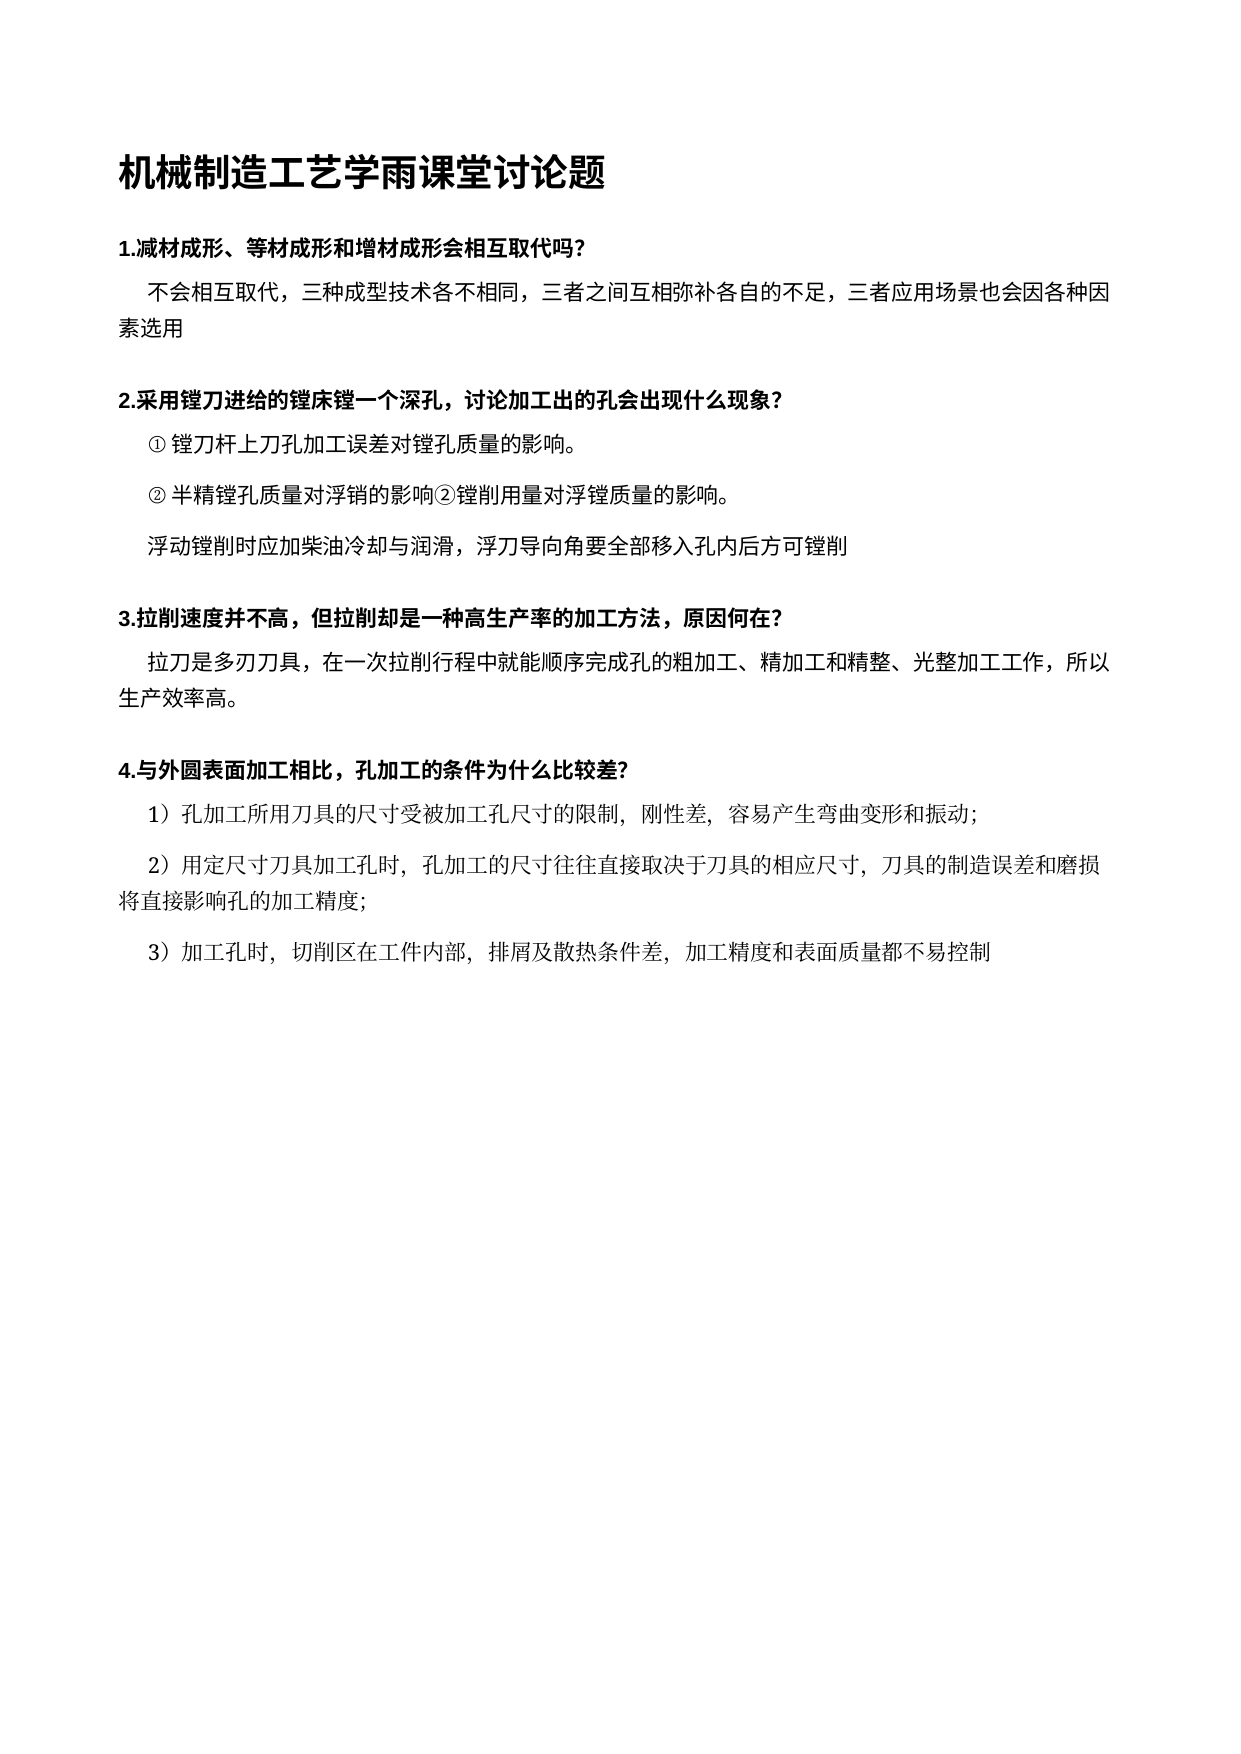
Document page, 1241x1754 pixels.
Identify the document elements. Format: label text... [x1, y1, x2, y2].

text ②半精镗孔质量对浮销的影响②镗削用量对浮镗质量的影响。 [118, 478, 1122, 510]
text 不会相互取代，三种成型技术各不相同，三者之间互相弥补各自的不足，三者应用场景也会因各种因素选用 [118, 275, 1122, 343]
subtitle 3.拉削速度并不高，但拉削却是一种高生产率的加工方法，原因何在？ [118, 601, 1122, 632]
text 拉刀是多刃刀具，在一次拉削行程中就能顺序完成孔的粗加工、精加工和精整、光整加工工作，所以生产效率高。 [118, 645, 1122, 713]
text ①镗刀杆上刀孔加工误差对镗孔质量的影响。 [118, 427, 1122, 459]
subtitle 4.与外圆表面加工相比，孔加工的条件为什么比较差？ [118, 753, 1122, 785]
text 浮动镗削时应加柴油冷却与润滑，浮刀导向角要全部移入孔内后方可镗削 [118, 529, 1122, 561]
subtitle 1.减材成形、等材成形和增材成形会相互取代吗？ [118, 231, 1122, 262]
text 1）孔加工所用刀具的尺寸受被加工孔尺寸的限制，刚性差，容易产生弯曲变形和振动； [118, 797, 1122, 829]
subtitle 机械制造工艺学雨课堂讨论题 [118, 143, 1122, 197]
subtitle 2.采用镗刀进给的镗床镗一个深孔，讨论加工出的孔会出现什么现象？ [118, 383, 1122, 415]
text 2）用定尺寸刀具加工孔时，孔加工的尺寸往往直接取决于刀具的相应尺寸，刀具的制造误差和磨损将直接影响孔的加工精度； [118, 848, 1122, 916]
text 3）加工孔时，切削区在工件内部，排屑及散热条件差，加工精度和表面质量都不易控制 [118, 935, 1122, 967]
